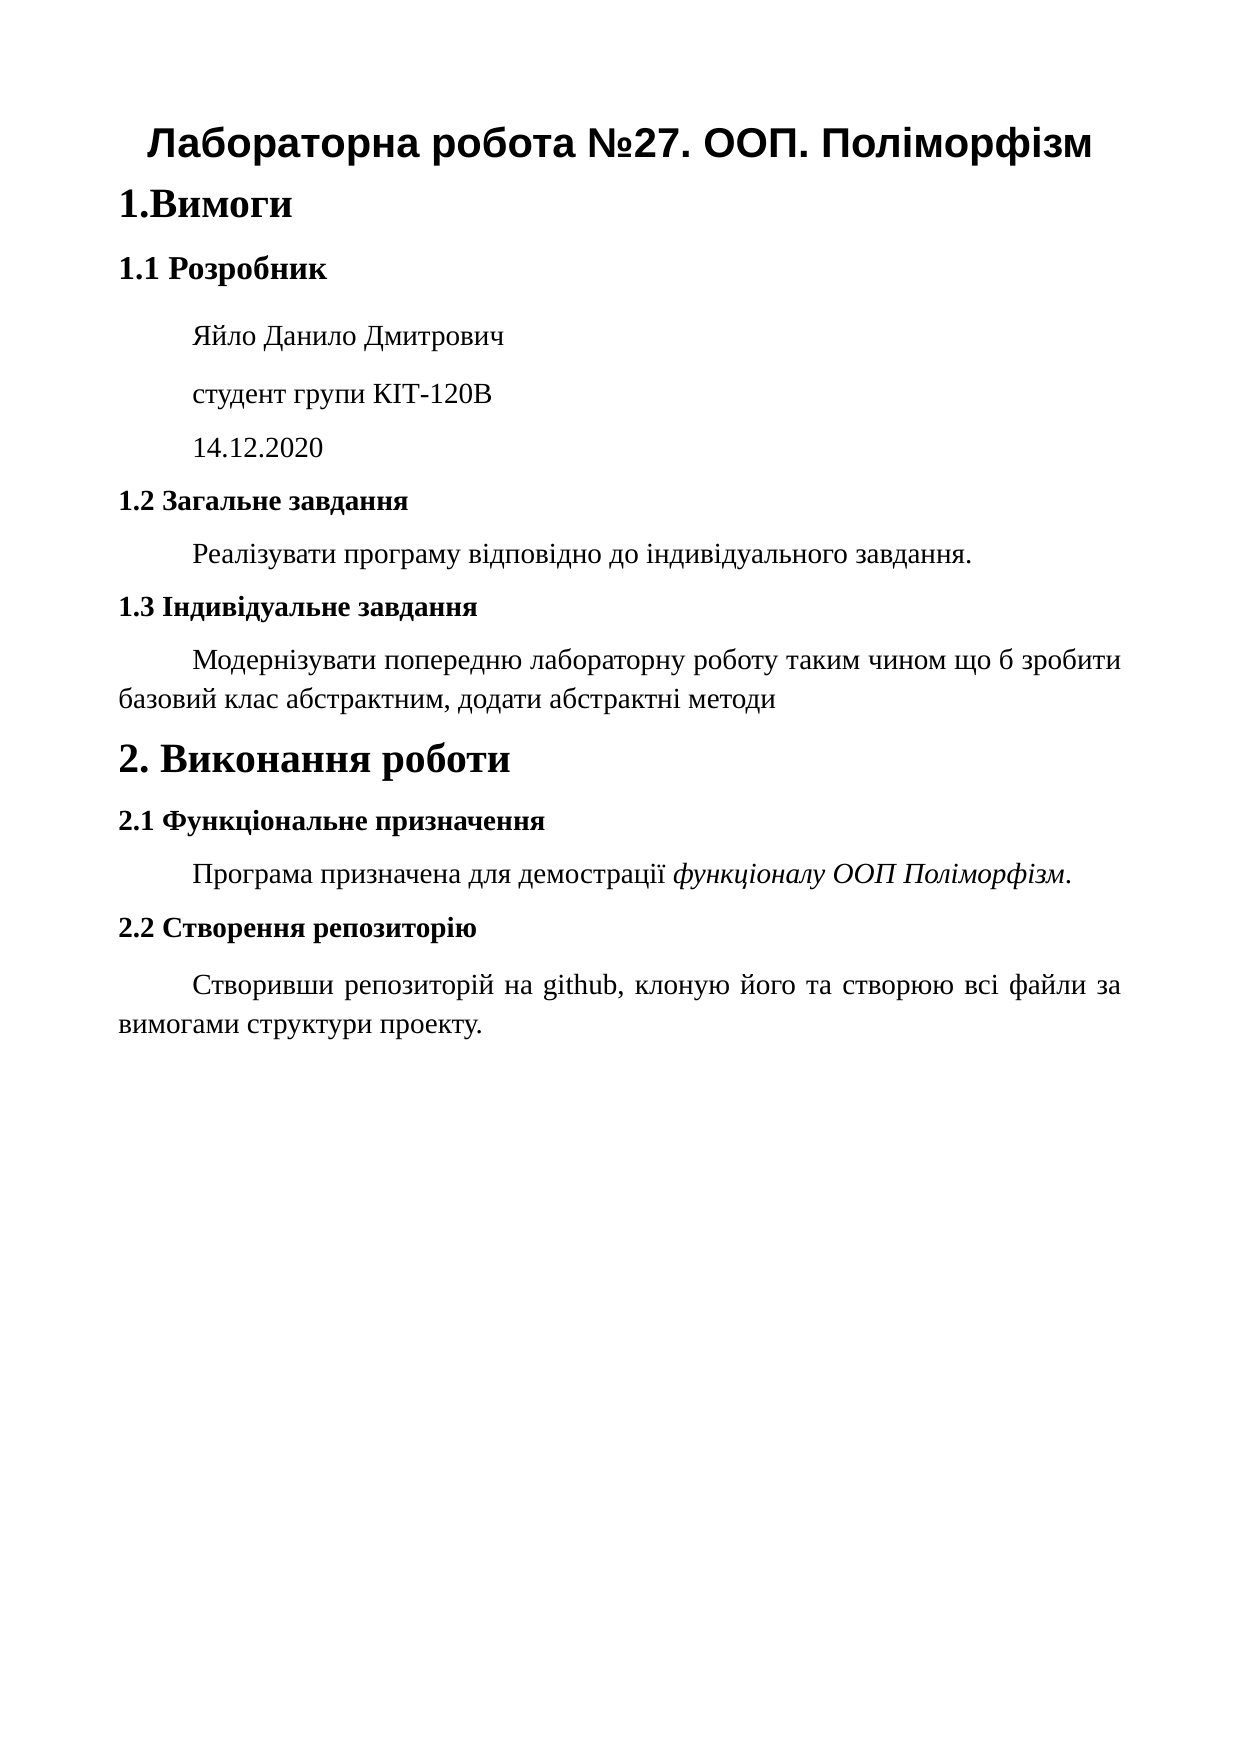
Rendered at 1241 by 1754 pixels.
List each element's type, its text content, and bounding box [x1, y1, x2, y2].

text Програма призначена для демострації функціоналу ООП Поліморфізм. [118, 857, 1122, 890]
text Створивши репозиторій на github, клоную його та створюю всі файли за вимогами структури проекту. [118, 963, 1122, 1040]
text 1.3 Індивідуальне завдання [118, 589, 1122, 623]
text 2. Виконання роботи [118, 734, 1122, 782]
text 1.2 Загальне завдання [118, 483, 1122, 516]
title Лабораторна робота №27. ООП. Поліморфізм [118, 118, 1122, 166]
text Модернізувати попередню лабораторну роботу таким чином що б зробити базовий клас абстрактним, додати абстрактні методи [118, 642, 1122, 714]
text 14.12.2020 [118, 430, 1122, 463]
text 1.1 Розробник [118, 248, 1122, 287]
text Реалізувати програму відповідно до індивідуального завдання. [118, 536, 1122, 569]
text 2.2 Створення репозиторію [118, 910, 1122, 943]
text 2.1 Функціональне призначення [118, 803, 1122, 837]
text студент групи КІТ-120В [118, 377, 1122, 410]
text Яйло Данило Дмитрович [118, 307, 1122, 355]
text 1.Вимоги [118, 178, 1122, 226]
